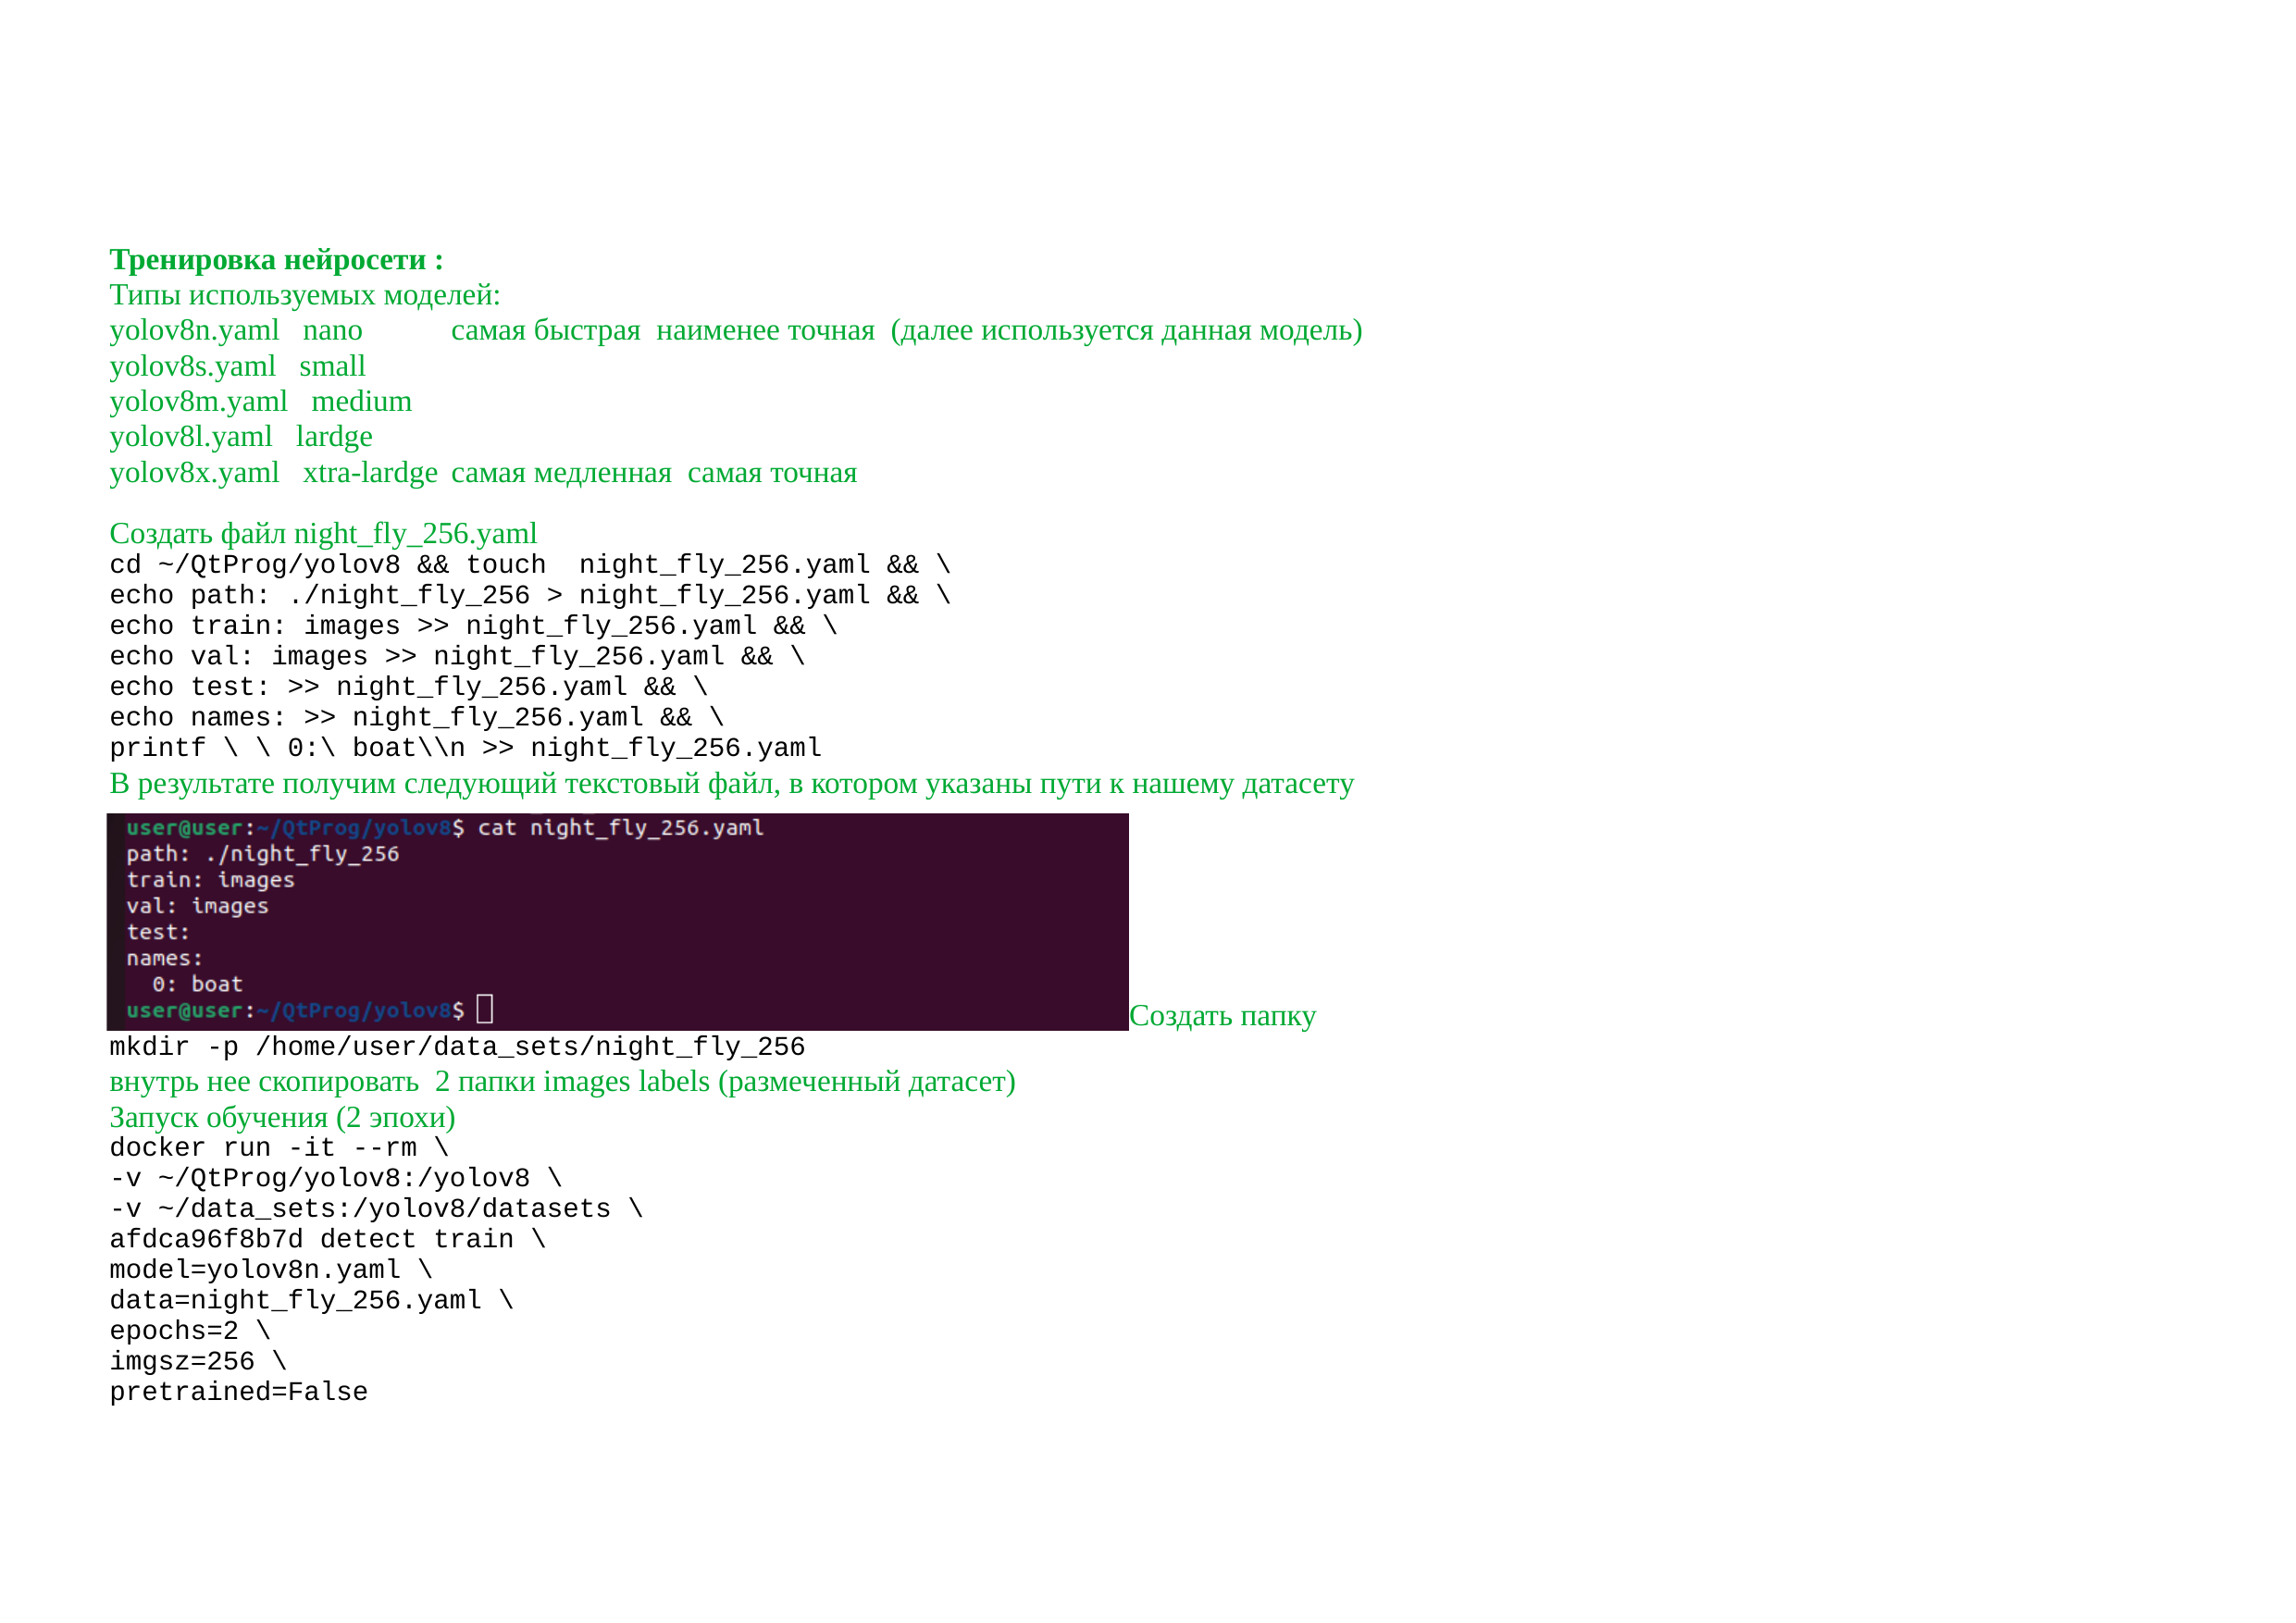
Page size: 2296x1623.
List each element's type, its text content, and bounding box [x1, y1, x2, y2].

text -v ~/QtProg/yolov8:/yolov8 \ [109, 1164, 2186, 1195]
picture [106, 813, 1129, 1031]
text Создать файл night_fly_256.yaml [109, 515, 2186, 551]
text yolov8n.yaml nano самая быстрая наименее точная (далее используется данная модель) [109, 312, 2186, 347]
text внутрь нее скопировать 2 папки images labels (размеченный датасет) [109, 1063, 2186, 1098]
text yolov8m.yaml medium [109, 382, 2186, 418]
text -v ~/data_sets:/yolov8/datasets \ [109, 1195, 2186, 1225]
text epochs=2 \ [109, 1317, 2186, 1347]
text echo test: >> night_fly_256.yaml && \ [109, 673, 2186, 703]
text echo path: ./night_fly_256 > night_fly_256.yaml && \ [109, 581, 2186, 612]
text yolov8x.yaml xtra-lardge самая медленная самая точная [109, 453, 2186, 489]
text echo train: images >> night_fly_256.yaml && \ [109, 612, 2186, 642]
text Создать папку [109, 997, 2186, 1033]
text docker run -it --rm \ [109, 1134, 2186, 1164]
text Типы используемых моделей: [109, 276, 2186, 312]
text afdca96f8b7d detect train \ [109, 1225, 2186, 1256]
text mkdir -p /home/user/data_sets/night_fly_256 [109, 1033, 2186, 1063]
text pretrained=False [109, 1378, 2186, 1408]
text yolov8l.yaml lardge [109, 418, 2186, 453]
text Тренировка нейросети : [109, 241, 2186, 276]
text printf \ \ 0:\ boat\\n >> night_fly_256.yaml [109, 734, 2186, 764]
text В результате получим следующий текстовый файл, в котором указаны пути к нашему датасету [109, 764, 2186, 799]
text model=yolov8n.yaml \ [109, 1256, 2186, 1286]
text cd ~/QtProg/yolov8 && touch night_fly_256.yaml && \ [109, 551, 2186, 581]
text echo val: images >> night_fly_256.yaml && \ [109, 642, 2186, 673]
text imgsz=256 \ [109, 1347, 2186, 1378]
text echo names: >> night_fly_256.yaml && \ [109, 703, 2186, 734]
text Запуск обучения (2 эпохи) [109, 1098, 2186, 1134]
text yolov8s.yaml small [109, 347, 2186, 382]
text data=night_fly_256.yaml \ [109, 1286, 2186, 1317]
